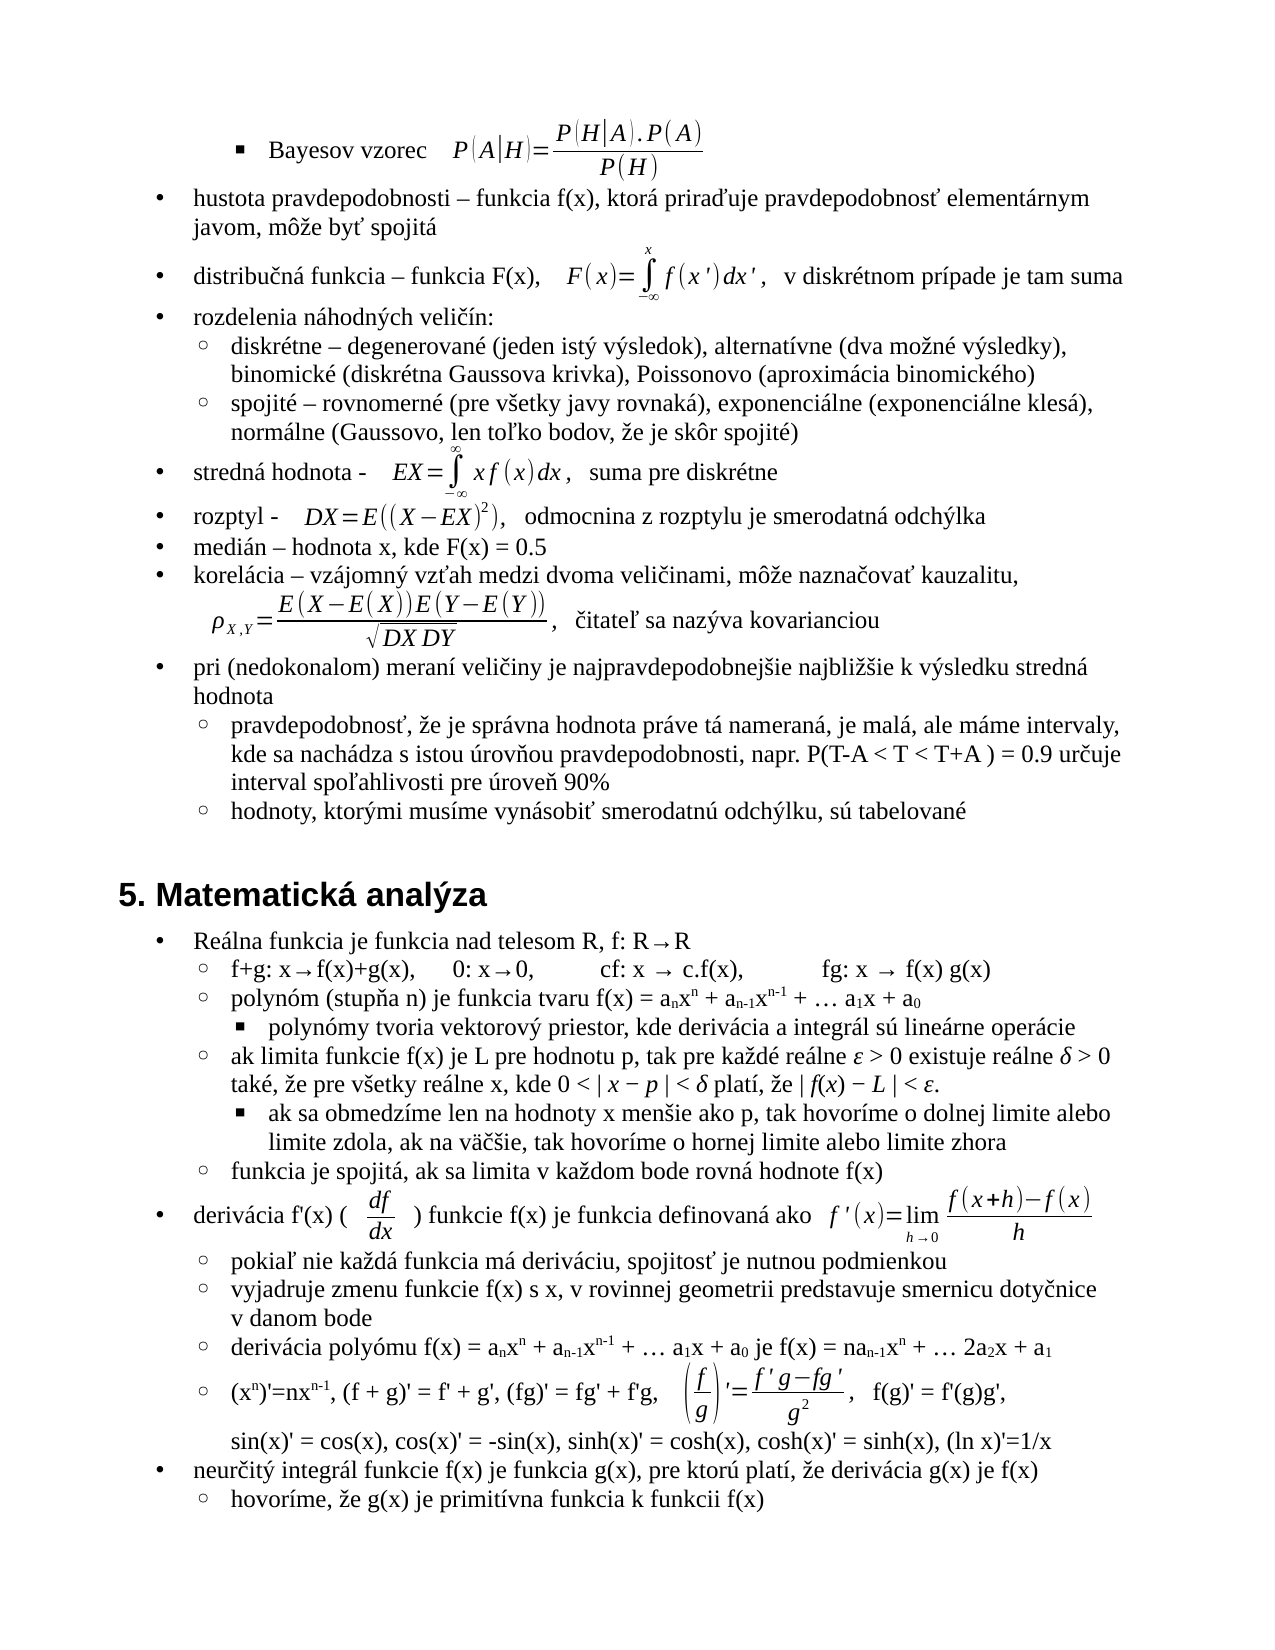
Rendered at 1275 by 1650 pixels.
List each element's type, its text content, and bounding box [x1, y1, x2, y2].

list Reálna funkcia je funkcia nad telesom R, f: R→R [156, 926, 1157, 954]
list rozptyl - odmocnina z rozptylu je smerodatná odchýlka [156, 498, 1157, 532]
list hovoríme, že g(x) je primitívna funkcia k funkcii f(x) [193, 1484, 1157, 1513]
list rozdelenia náhodných veličín: [156, 302, 1157, 331]
list f+g: x→f(x)+g(x), 0: x→0, cf: x → c.f(x), fg: x → f(x) g(x) [193, 954, 1157, 983]
list neurčitý integrál funkcie f(x) je funkcia g(x), pre ktorú platí, že derivácia g(x) je f(x) [156, 1455, 1157, 1484]
list (xn)'=nxn-1, (f + g)' = f' + g', (fg)' = fg' + f'g, f(g)' = f'(g)g', sin(x)' = cos(x), cos(x)' = -sin(x), sinh(x)' = cosh(x), cosh(x)' = sinh(x), (ln x)'=1/x [193, 1361, 1157, 1455]
list ak sa obmedzíme len na hodnoty x menšie ako p, tak hovoríme o dolnej limite alebo limite zdola, ak na väčšie, tak hovoríme o hornej limite alebo limite zhora [231, 1098, 1157, 1156]
list distribučná funkcia – funkcia F(x), v diskrétnom prípade je tam suma [156, 240, 1157, 302]
list stredná hodnota - suma pre diskrétne [156, 446, 1157, 498]
list pravdepodobnosť, že je správna hodnota práve tá nameraná, je malá, ale máme intervaly, kde sa nachádza s istou úrovňou pravdepodobnosti, napr. P(T-A < T < T+A ) = 0.9 určuje interval spoľahlivosti pre úroveň 90% [193, 710, 1157, 796]
list hodnoty, ktorými musíme vynásobiť smerodatnú odchýlku, sú tabelované [193, 796, 1157, 825]
list derivácia polyómu f(x) = anxn + an-1xn-1 + … a1x + a0 je f(x) = nan-1xn + … 2a2x + a1 [193, 1332, 1157, 1361]
subtitle 5. Matematická analýza [118, 874, 1157, 913]
list spojité – rovnomerné (pre všetky javy rovnaká), exponenciálne (exponenciálne klesá), normálne (Gaussovo, len toľko bodov, že je skôr spojité) [193, 388, 1157, 446]
list funkcia je spojitá, ak sa limita v každom bode rovná hodnote f(x) [193, 1156, 1157, 1184]
list derivácia f'(x) () funkcie f(x) je funkcia definovaná ako [156, 1184, 1157, 1246]
list vyjadruje zmenu funkcie f(x) s x, v rovinnej geometrii predstavuje smernicu dotyčnice v danom bode [193, 1274, 1157, 1332]
list polynómy tvoria vektorový priestor, kde derivácia a integrál sú lineárne operácie [231, 1012, 1157, 1041]
list korelácia – vzájomný vzťah medzi dvoma veličinami, môže naznačovať kauzalitu, čitateľ sa nazýva kovarianciou [156, 560, 1157, 652]
list hustota pravdepodobnosti – funkcia f(x), ktorá priraďuje pravdepodobnosť elementárnym javom, môže byť spojitá [156, 183, 1157, 240]
list medián – hodnota x, kde F(x) = 0.5 [156, 532, 1157, 560]
list polynóm (stupňa n) je funkcia tvaru f(x) = anxn + an-1xn-1 + … a1x + a0 [193, 983, 1157, 1012]
list pri (nedokonalom) meraní veličiny je najpravdepodobnejšie najbližšie k výsledku stredná hodnota [156, 652, 1157, 710]
list diskrétne – degenerované (jeden istý výsledok), alternatívne (dva možné výsledky), binomické (diskrétna Gaussova krivka), Poissonovo (aproximácia binomického) [193, 331, 1157, 388]
list Bayesov vzorec [231, 118, 1157, 183]
list ak limita funkcie f(x) je L pre hodnotu p, tak pre každé reálne ε > 0 existuje reálne δ > 0 také, že pre všetky reálne x, kde 0 < | x − p | < δ platí, že | f(x) − L | < ε. [193, 1041, 1157, 1098]
list pokiaľ nie každá funkcia má deriváciu, spojitosť je nutnou podmienkou [193, 1246, 1157, 1274]
